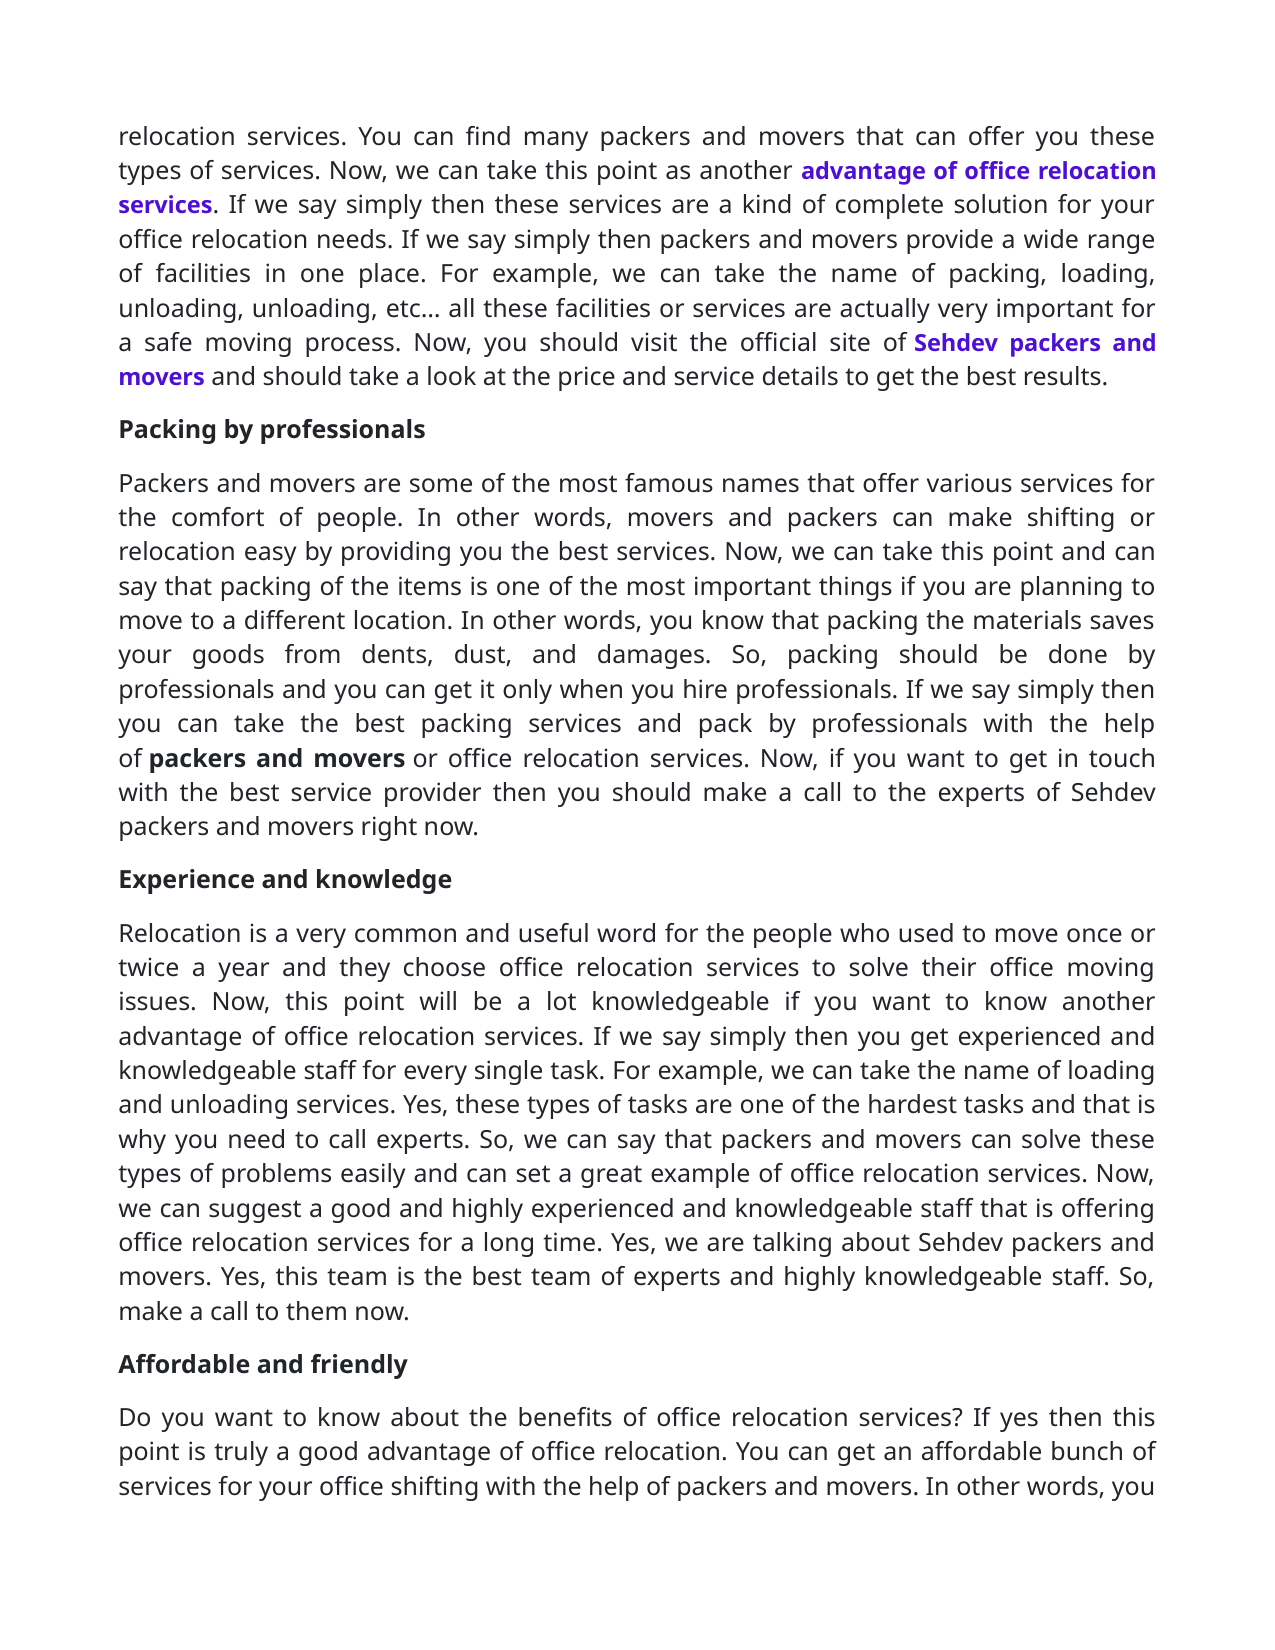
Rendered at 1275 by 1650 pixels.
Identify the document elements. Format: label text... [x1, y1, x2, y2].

text Experience and knowledge [118, 862, 1157, 896]
text Do you want to know about the benefits of office relocation services? If yes then this point is truly a good advantage of office relocation. You can get an affordable bunch of services for your office shifting with the help of packers and movers. In other words, you [118, 1399, 1157, 1502]
text Packing by professionals [118, 412, 1157, 446]
text Relocation is a very common and useful word for the people who used to move once or twice a year and they choose office relocation services to solve their office moving issues. Now, this point will be a lot knowledgeable if you want to know another advantage of office relocation services. If we say simply then you get experienced and knowledgeable staff for every single task. For example, we can take the name of loading and unloading services. Yes, these types of tasks are one of the hardest tasks and that is why you need to call experts. So, we can say that packers and movers can solve these types of problems easily and can set a great example of office relocation services. Now, we can suggest a good and highly experienced and knowledgeable staff that is offering office relocation services for a long time. Yes, we are talking about Sehdev packers and movers. Yes, this team is the best team of experts and highly knowledgeable staff. So, make a call to them now. [118, 915, 1157, 1327]
text Packers and movers are some of the most famous names that offer various services for the comfort of people. In other words, movers and packers can make shifting or relocation easy by providing you the best services. Now, we can take this point and can say that packing of the items is one of the most important things if you are planning to move to a different location. In other words, you know that packing the materials saves your goods from dents, dust, and damages. So, packing should be done by professionals and you can get it only when you hire professionals. If we say simply then you can take the best packing services and pack by professionals with the help of packers and movers or office relocation services. Now, if you want to get in touch with the best service provider then you should make a call to the experts of Sehdev packers and movers right now. [118, 465, 1157, 843]
text Affordable and friendly [118, 1346, 1157, 1381]
text relocation services. You can find many packers and movers that can offer you these types of services. Now, we can take this point as another advantage of office relocation services. If we say simply then these services are a kind of complete solution for your office relocation needs. If we say simply then packers and movers provide a wide range of facilities in one place. For example, we can take the name of packing, loading, unloading, unloading, etc… all these facilities or services are actually very important for a safe moving process. Now, you should visit the official site of Sehdev packers and movers and should take a look at the price and service details to get the best results. [118, 118, 1157, 393]
